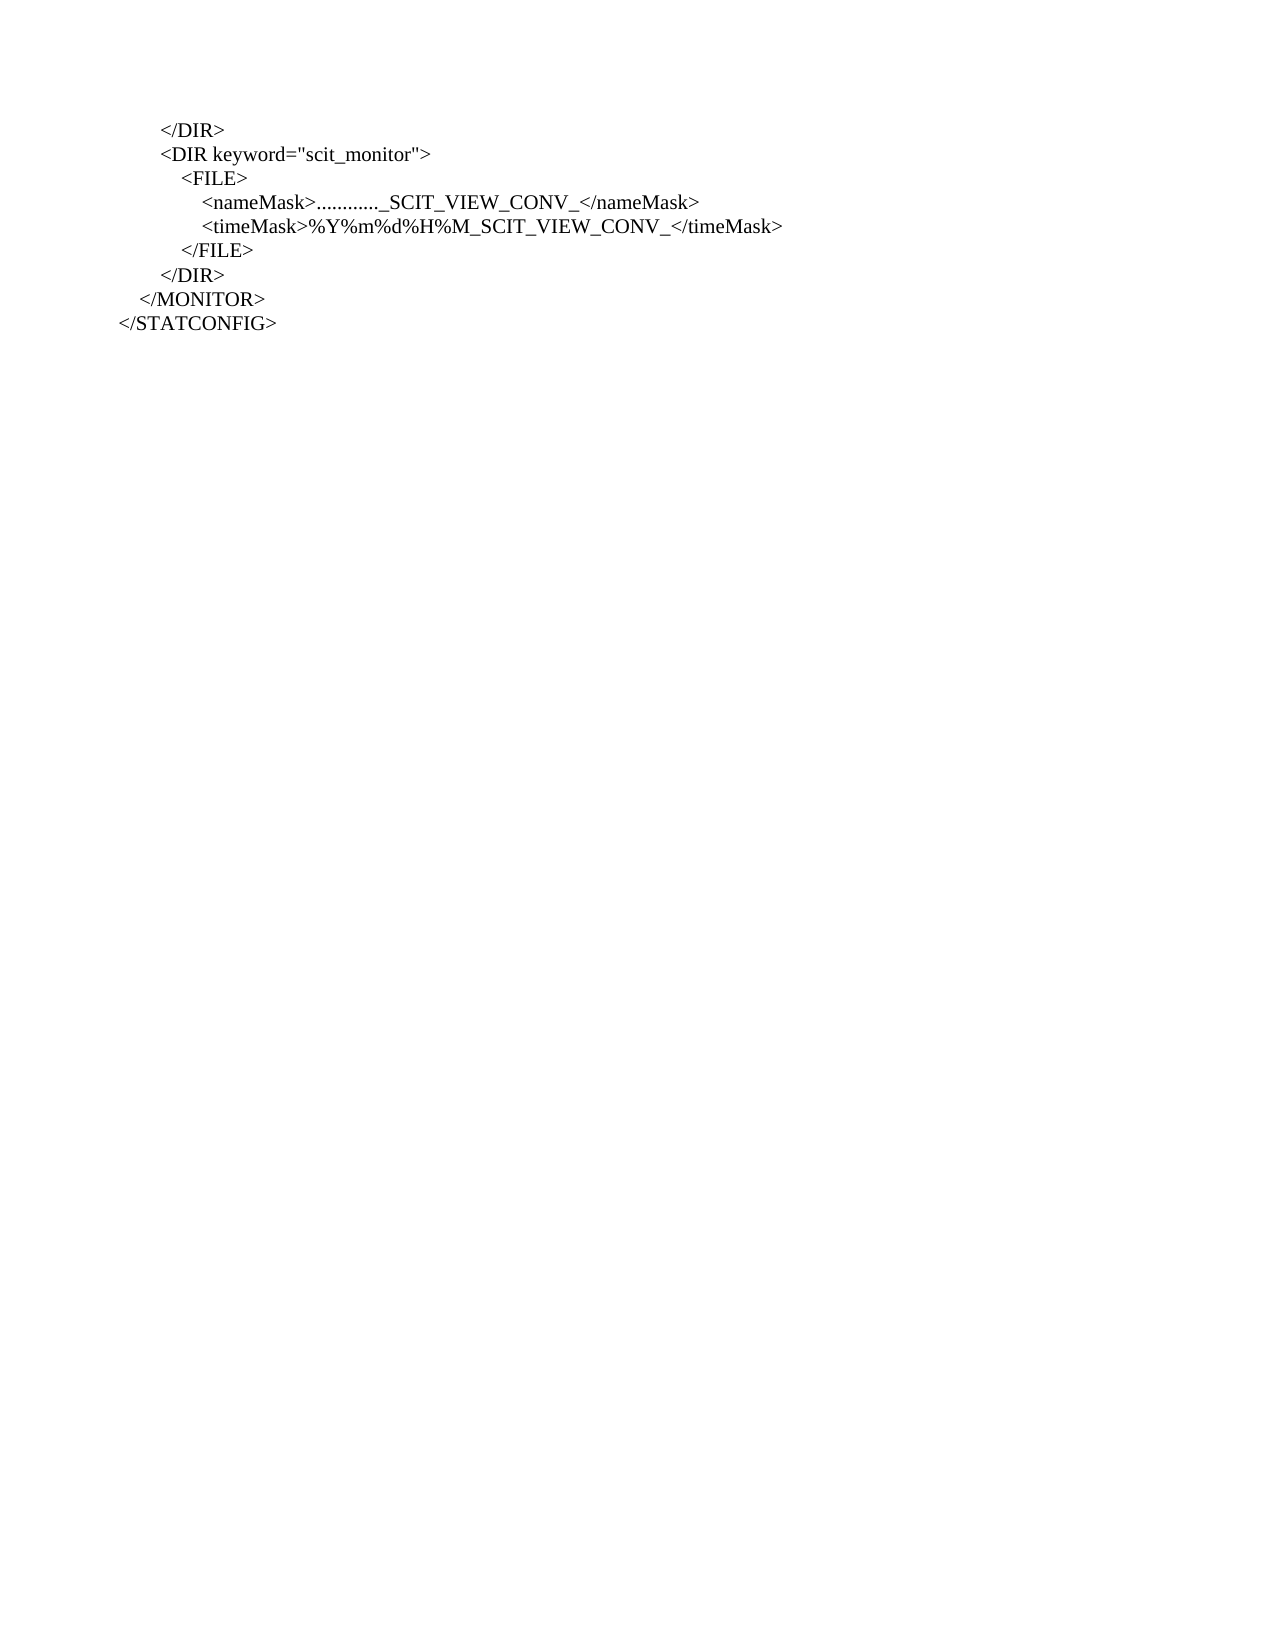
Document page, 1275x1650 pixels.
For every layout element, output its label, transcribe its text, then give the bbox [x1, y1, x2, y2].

text </STATCONFIG> [118, 311, 1157, 335]
text </DIR> [118, 262, 1157, 287]
text <DIR keyword="scit_monitor"> [118, 142, 1157, 166]
text </FILE> [118, 238, 1157, 262]
text <nameMask>............_SCIT_VIEW_CONV_</nameMask> [118, 190, 1157, 214]
text </DIR> [118, 118, 1157, 142]
text <timeMask>%Y%m%d%H%M_SCIT_VIEW_CONV_</timeMask> [118, 214, 1157, 238]
text <FILE> [118, 166, 1157, 190]
text </MONITOR> [118, 287, 1157, 311]
